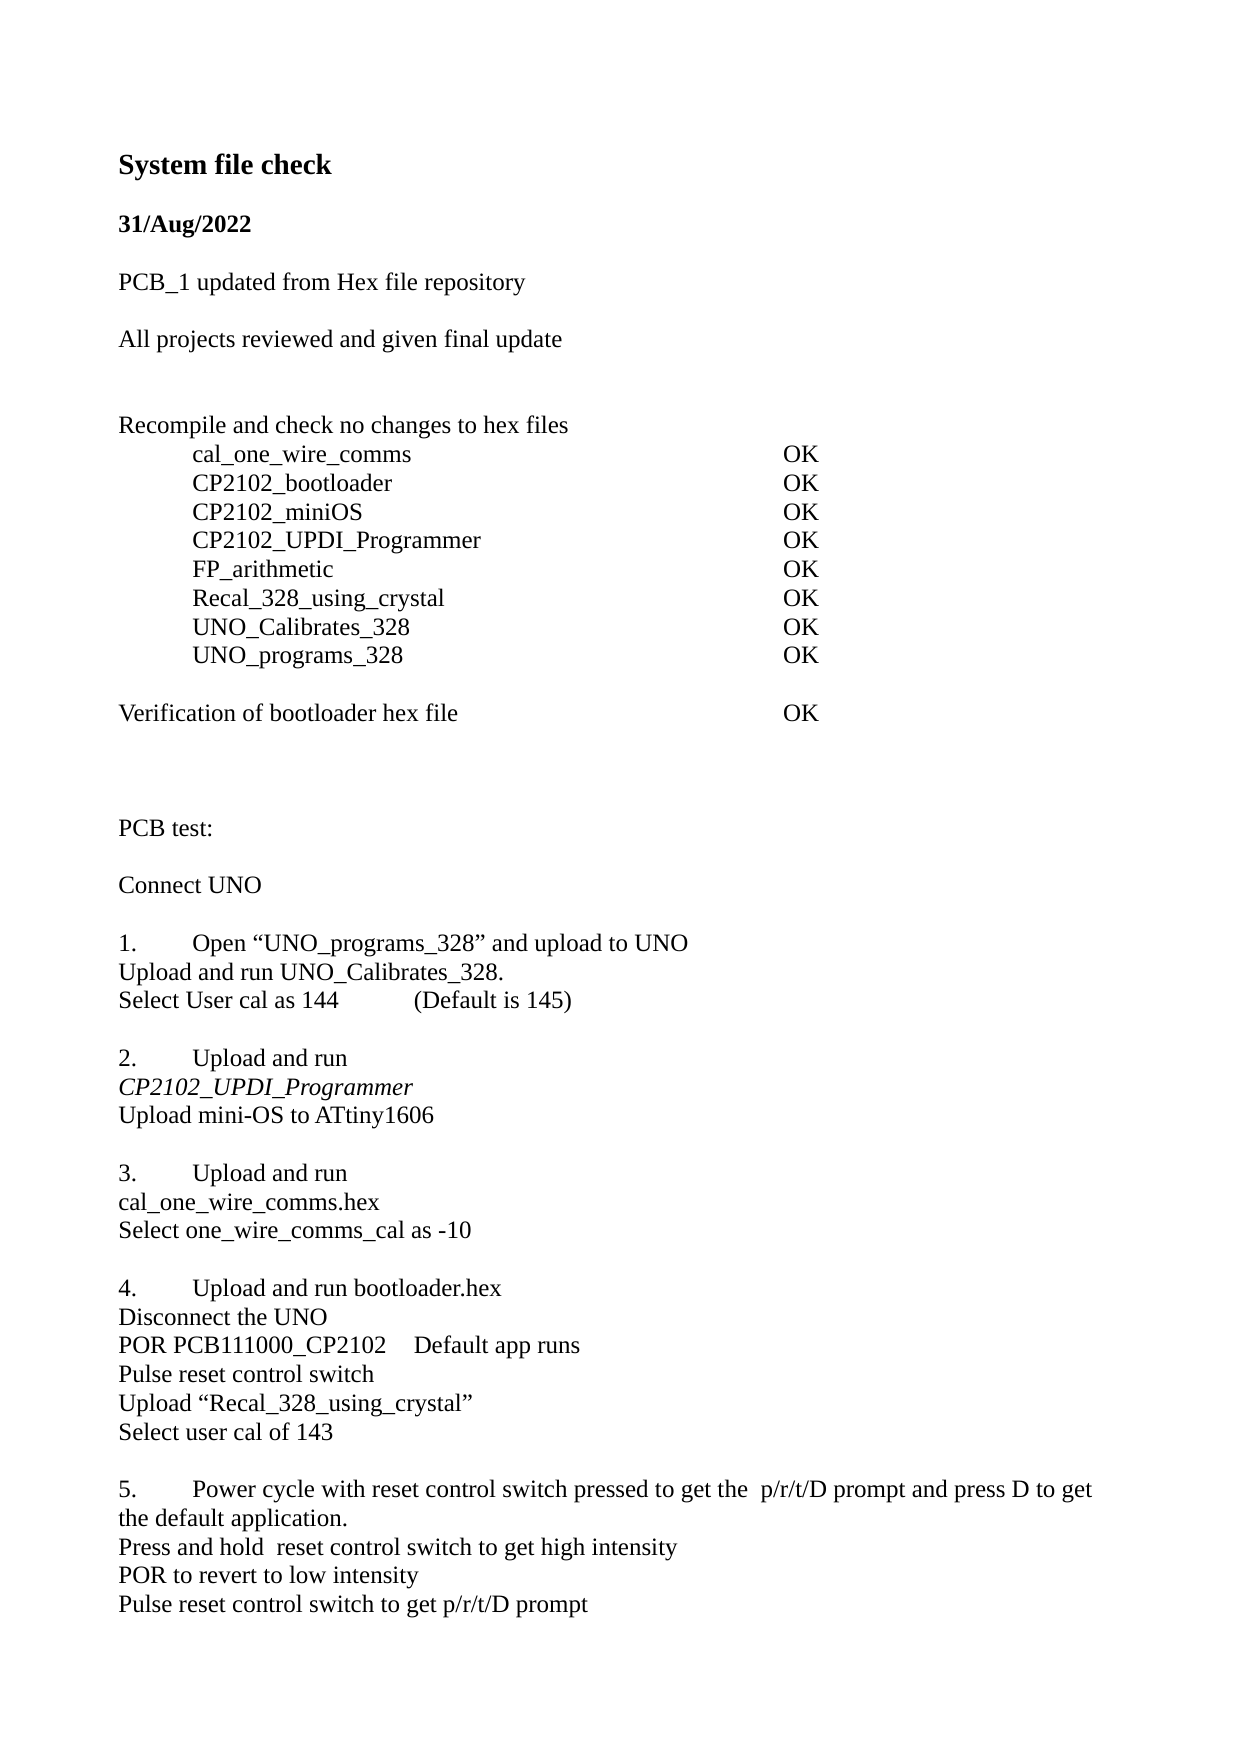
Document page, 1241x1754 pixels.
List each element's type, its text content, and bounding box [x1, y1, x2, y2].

text Upload and run UNO_Calibrates_328. [118, 957, 1122, 985]
text Recompile and check no changes to hex files [118, 410, 1122, 439]
text cal_one_wire_comms.hex [118, 1187, 1122, 1215]
text Select user cal of 143 [118, 1417, 1122, 1445]
text UNO_programs_328 OK [118, 640, 1122, 669]
text Verification of bootloader hex file OK [118, 698, 1122, 727]
text 4. Upload and run bootloader.hex [118, 1273, 1122, 1302]
text Recal_328_using_crystal OK [118, 583, 1122, 612]
text Upload mini-OS to ATtiny1606 [118, 1100, 1122, 1129]
text Disconnect the UNO [118, 1302, 1122, 1330]
text Pulse reset control switch [118, 1359, 1122, 1388]
text UNO_Calibrates_328 OK [118, 612, 1122, 640]
text CP2102_bootloader OK [118, 468, 1122, 497]
text 31/Aug/2022 [118, 209, 1122, 238]
text PCB_1 updated from Hex file repository [118, 267, 1122, 295]
text PCB test: [118, 813, 1122, 842]
text 3. Upload and run [118, 1158, 1122, 1187]
text Upload “Recal_328_using_crystal” [118, 1388, 1122, 1417]
text CP2102_UPDI_Programmer [118, 1072, 1122, 1100]
text Pulse reset control switch to get p/r/t/D prompt [118, 1589, 1122, 1618]
text 1. Open “UNO_programs_328” and upload to UNO [118, 928, 1122, 957]
text 2. Upload and run [118, 1043, 1122, 1072]
text POR to revert to low intensity [118, 1560, 1122, 1589]
text Press and hold reset control switch to get high intensity [118, 1532, 1122, 1560]
text 5. Power cycle with reset control switch pressed to get the p/r/t/D prompt and press D to get the default application. [118, 1474, 1122, 1532]
text CP2102_UPDI_Programmer OK [118, 525, 1122, 554]
text Select User cal as 144 (Default is 145) [118, 985, 1122, 1014]
text FP_arithmetic OK [118, 554, 1122, 583]
text POR PCB111000_CP2102 Default app runs [118, 1330, 1122, 1359]
text cal_one_wire_comms OK [118, 439, 1122, 468]
text Select one_wire_comms_cal as -10 [118, 1215, 1122, 1244]
text Connect UNO [118, 870, 1122, 899]
text All projects reviewed and given final update [118, 324, 1122, 353]
text System file check [118, 147, 1122, 180]
text CP2102_miniOS OK [118, 497, 1122, 525]
